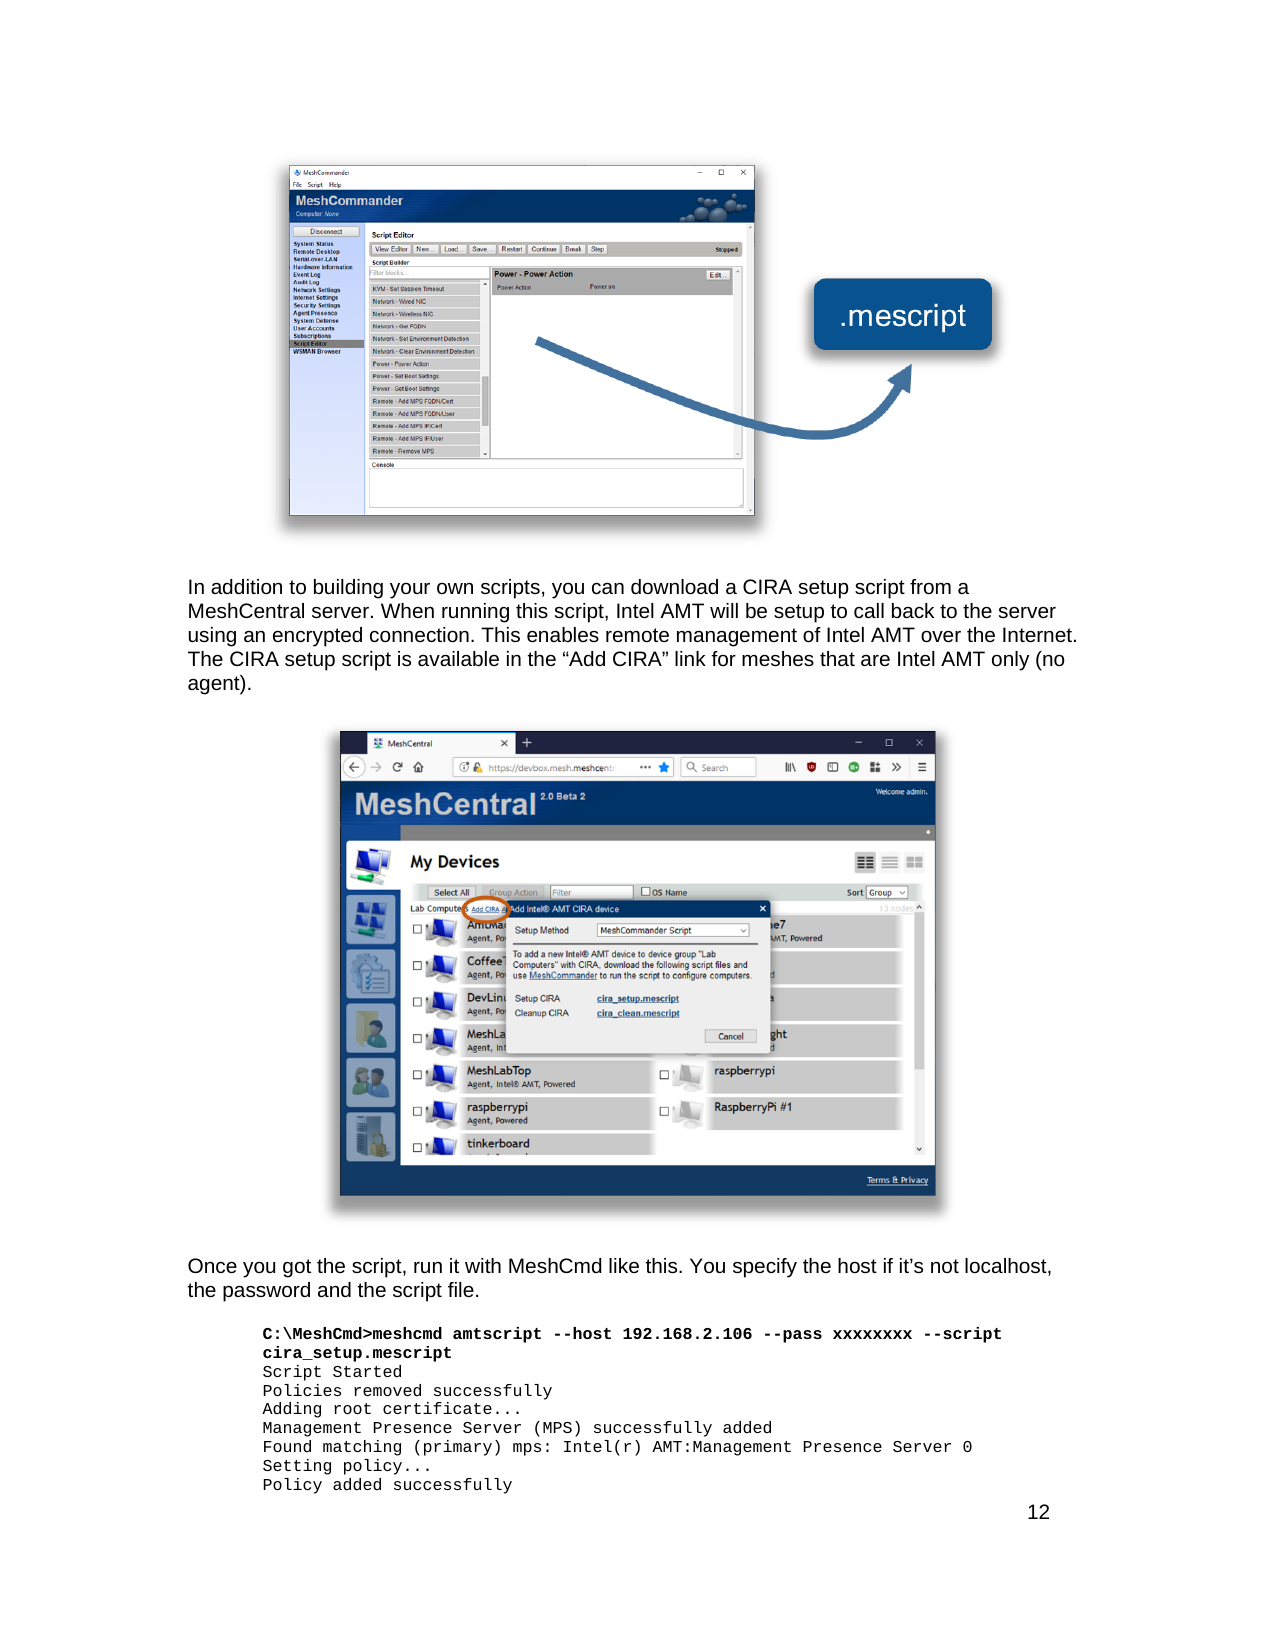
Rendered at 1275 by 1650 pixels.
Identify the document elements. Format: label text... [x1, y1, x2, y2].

text Adding root certificate... [262, 1401, 1087, 1420]
text In addition to building your own scripts, you can download a CIRA setup script from a MeshCentral server. When running this script, Intel AMT will be setup to call back to the server using an encrypted connection. This enables remote management of Intel AMT over the Internet. The CIRA setup script is available in the “Add CIRA” link for meshes that are Intel AMT only (no agent). [187, 575, 1087, 695]
text C:\MeshCmd>meshcmd amtscript --host 192.168.2.106 --pass xxxxxxxx --script cira_setup.mescript [262, 1326, 1087, 1363]
text Found matching (primary) mps: Intel(r) AMT:Management Presence Server 0 [262, 1439, 1087, 1457]
text Script Started [262, 1363, 1087, 1382]
text Management Presence Server (MPS) successfully added [262, 1420, 1087, 1439]
text Once you got the script, run it with MeshCmd like this. You specify the host if it’s not localhost, the password and the script file. [187, 1254, 1087, 1302]
text Policies removed successfully [262, 1382, 1087, 1401]
text Policy added successfully [262, 1476, 1087, 1495]
text Setting policy... [262, 1457, 1087, 1476]
